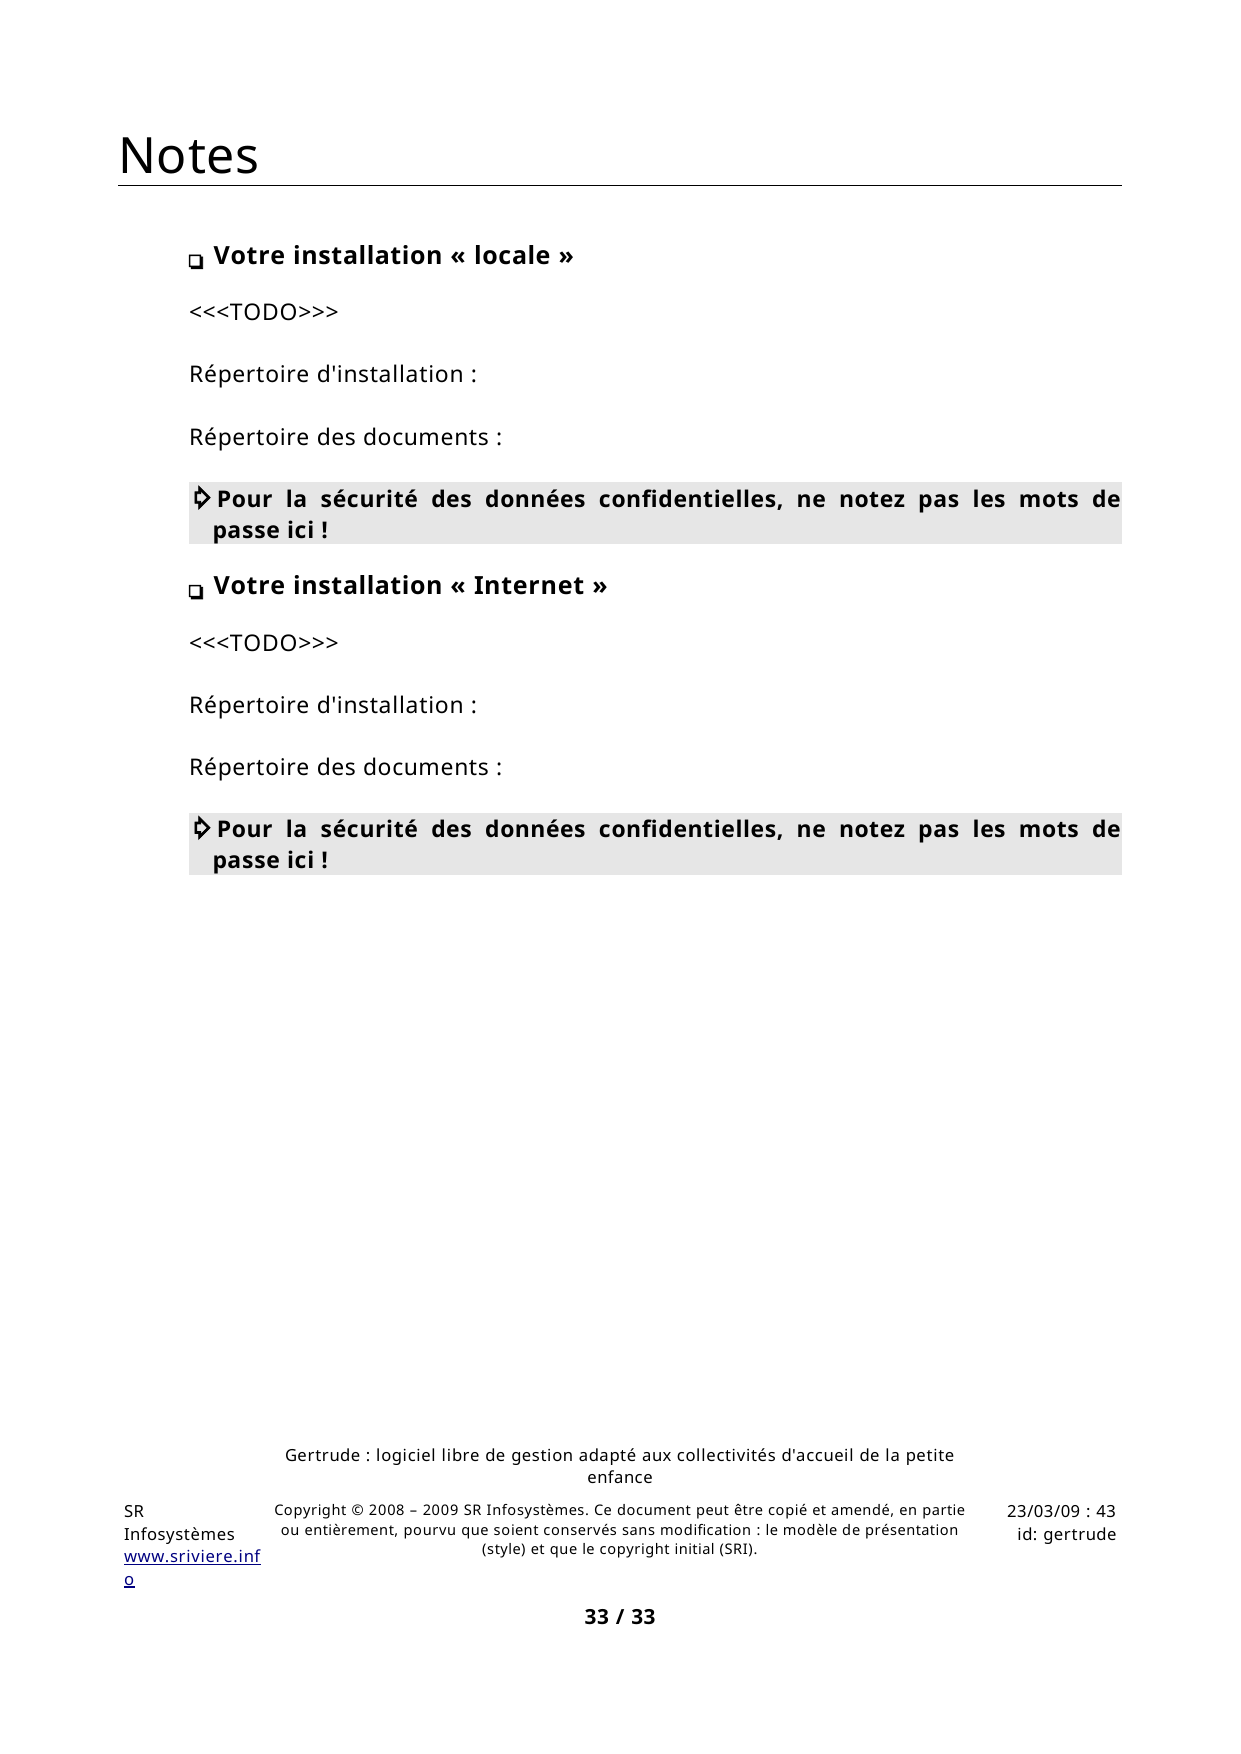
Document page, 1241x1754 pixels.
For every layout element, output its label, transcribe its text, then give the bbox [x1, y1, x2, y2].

subtitle Notes [118, 118, 1122, 185]
subtitle Votre installation « locale » [189, 238, 1122, 284]
text <<<TODO>>> [189, 626, 1122, 657]
list Pour la sécurité des données confidentielles, ne notez pas les mots de passe ici ! [189, 813, 1122, 875]
subtitle Votre installation « Internet » [189, 568, 1122, 615]
text Répertoire des documents : [189, 420, 1122, 451]
text <<<TODO>>> [189, 296, 1122, 327]
text Répertoire d'installation : [189, 688, 1122, 719]
text Répertoire des documents : [189, 751, 1122, 782]
list Pour la sécurité des données confidentielles, ne notez pas les mots de passe ici ! [189, 482, 1122, 544]
text Répertoire d'installation : [189, 358, 1122, 389]
